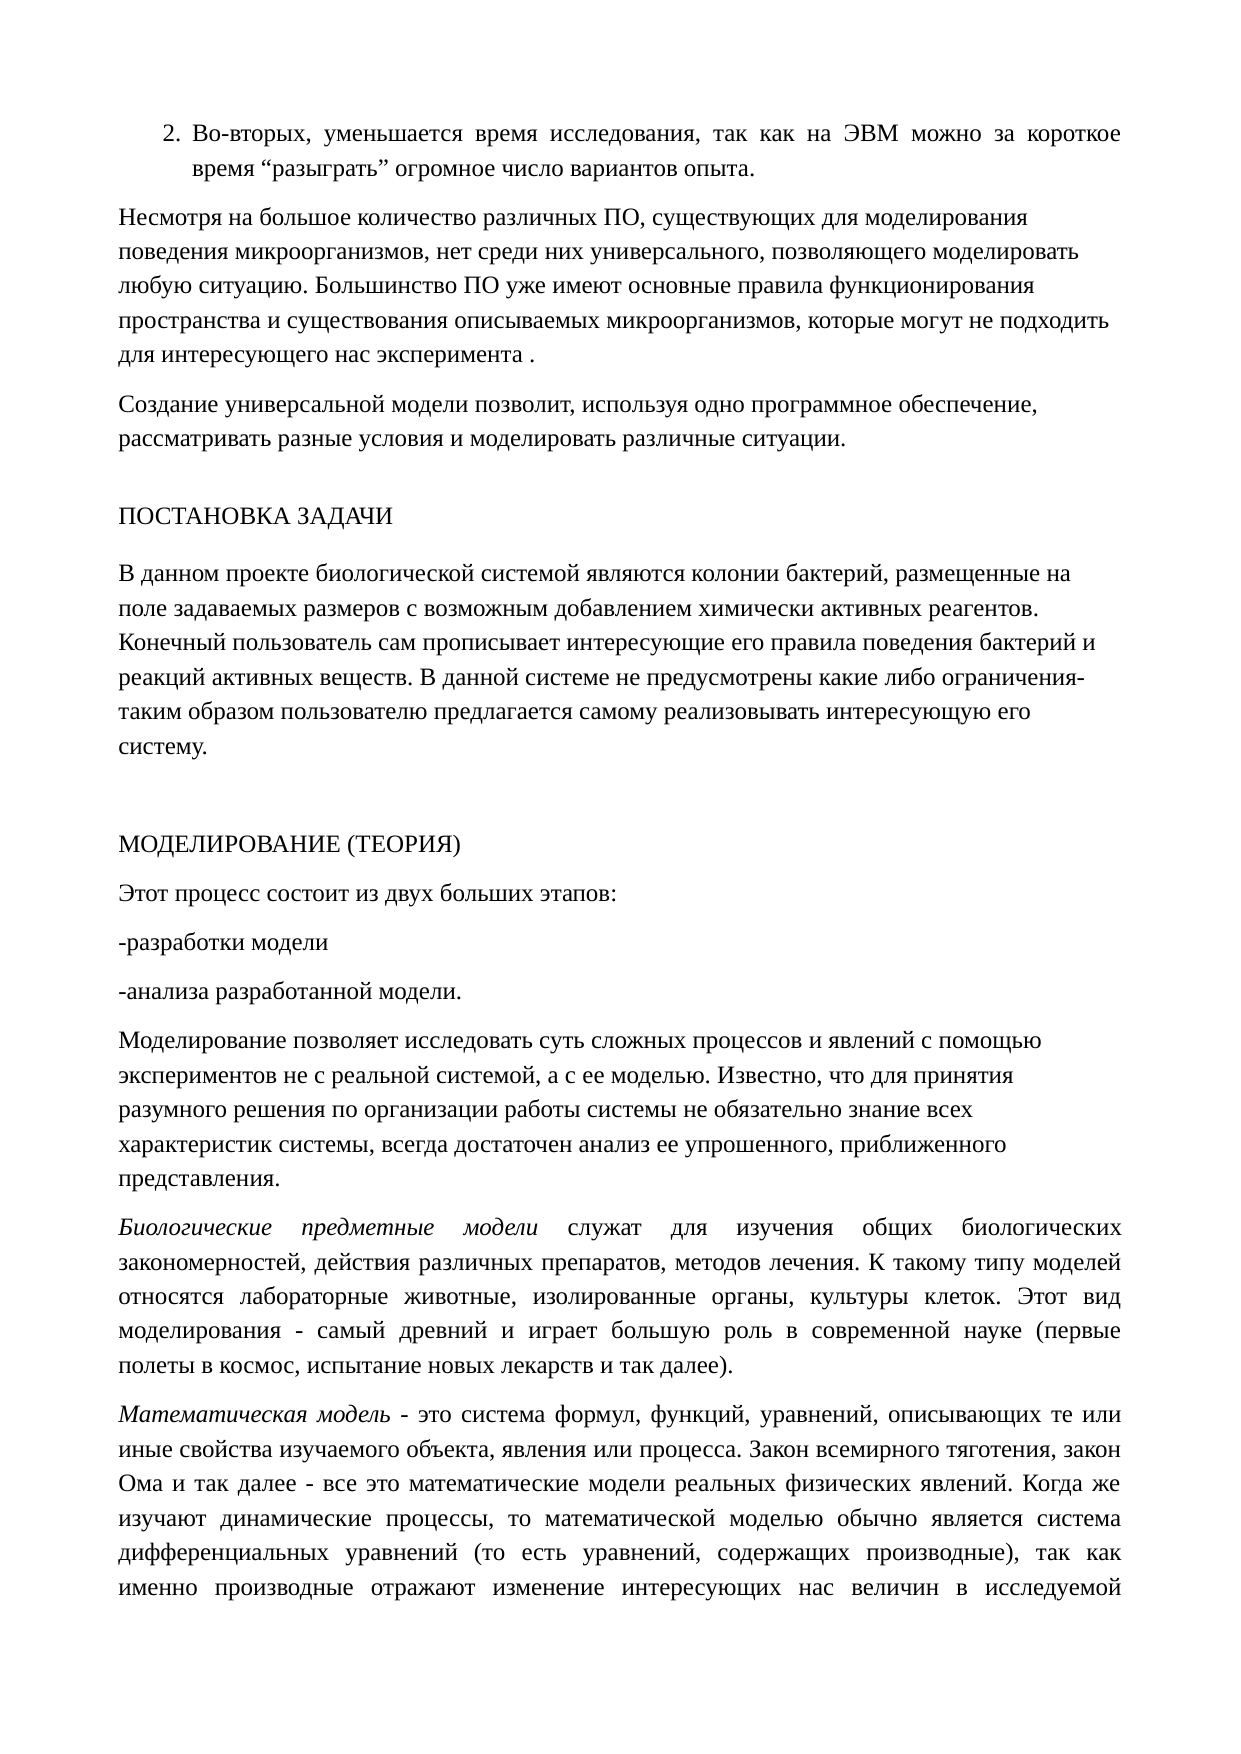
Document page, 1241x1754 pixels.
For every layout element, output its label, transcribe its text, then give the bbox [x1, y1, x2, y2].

text Этот процесс состоит из двух больших этапов: [118, 878, 1122, 907]
text МОДЕЛИРОВАНИЕ (ТЕОРИЯ) [118, 829, 1122, 858]
text -разработки модели [118, 927, 1122, 956]
text ПОСТАНОВКА ЗАДАЧИ [118, 501, 1122, 530]
text Создание универсальной модели позволит, используя одно программное обеспечение, рассматривать разные условия и моделировать различные ситуации. [118, 389, 1122, 452]
text -анализа разработанной модели. [118, 976, 1122, 1005]
text В данном проекте биологической системой являются колонии бактерий, размещенные на поле задаваемых размеров с возможным добавлением химически активных реагентов. Конечный пользователь сам прописывает интересующие его правила поведения бактерий и реакций активных веществ. В данной системе не предусмотрены какие либо ограничения- таким образом пользователю предлагается самому реализовывать интересующую его систему. [118, 558, 1122, 759]
list Во-вторых, уменьшается время исследования, так как на ЭВМ можно за короткое время “разыграть” огромное число вариантов опыта. [162, 118, 1122, 181]
text Математическая модель - это система формул, функций, уравнений, описывающих те или иные свойства изучаемого объекта, явления или процесса. Закон всемирного тяготения, закон Ома и так далее - все это математические модели реальных физических явлений. Когда же изучают динамические процессы, то математической моделью обычно является система дифференциальных уравнений (то есть уравнений, содержащих производные), так как именно производные отражают изменение интересующих нас величин в исследуемой [118, 1399, 1122, 1600]
text Несмотря на большое количество различных ПО, существующих для моделирования поведения микроорганизмов, нет среди них универсального, позволяющего моделировать любую ситуацию. Большинство ПО уже имеют основные правила функционирования пространства и существования описываемых микроорганизмов, которые могут не подходить для интересующего нас эксперимента . [118, 202, 1122, 368]
text Моделирование позволяет исследовать суть сложных процессов и явлений с помощью экспериментов не с реальной системой, а с ее моделью. Известно, что для принятия разумного решения по организации работы системы не обязательно знание всех характеристик системы, всегда достаточен анализ ее упрошенного, приближенного представления. [118, 1025, 1122, 1192]
text Биологические предметные модели служат для изучения общих биологических закономерностей, действия различных препаратов, методов лечения. К такому типу моделей относятся лабораторные животные, изолированные органы, культуры клеток. Этот вид моделирования - самый древний и играет большую роль в современной науке (первые полеты в космос, испытание новых лекарств и так далее). [118, 1212, 1122, 1379]
